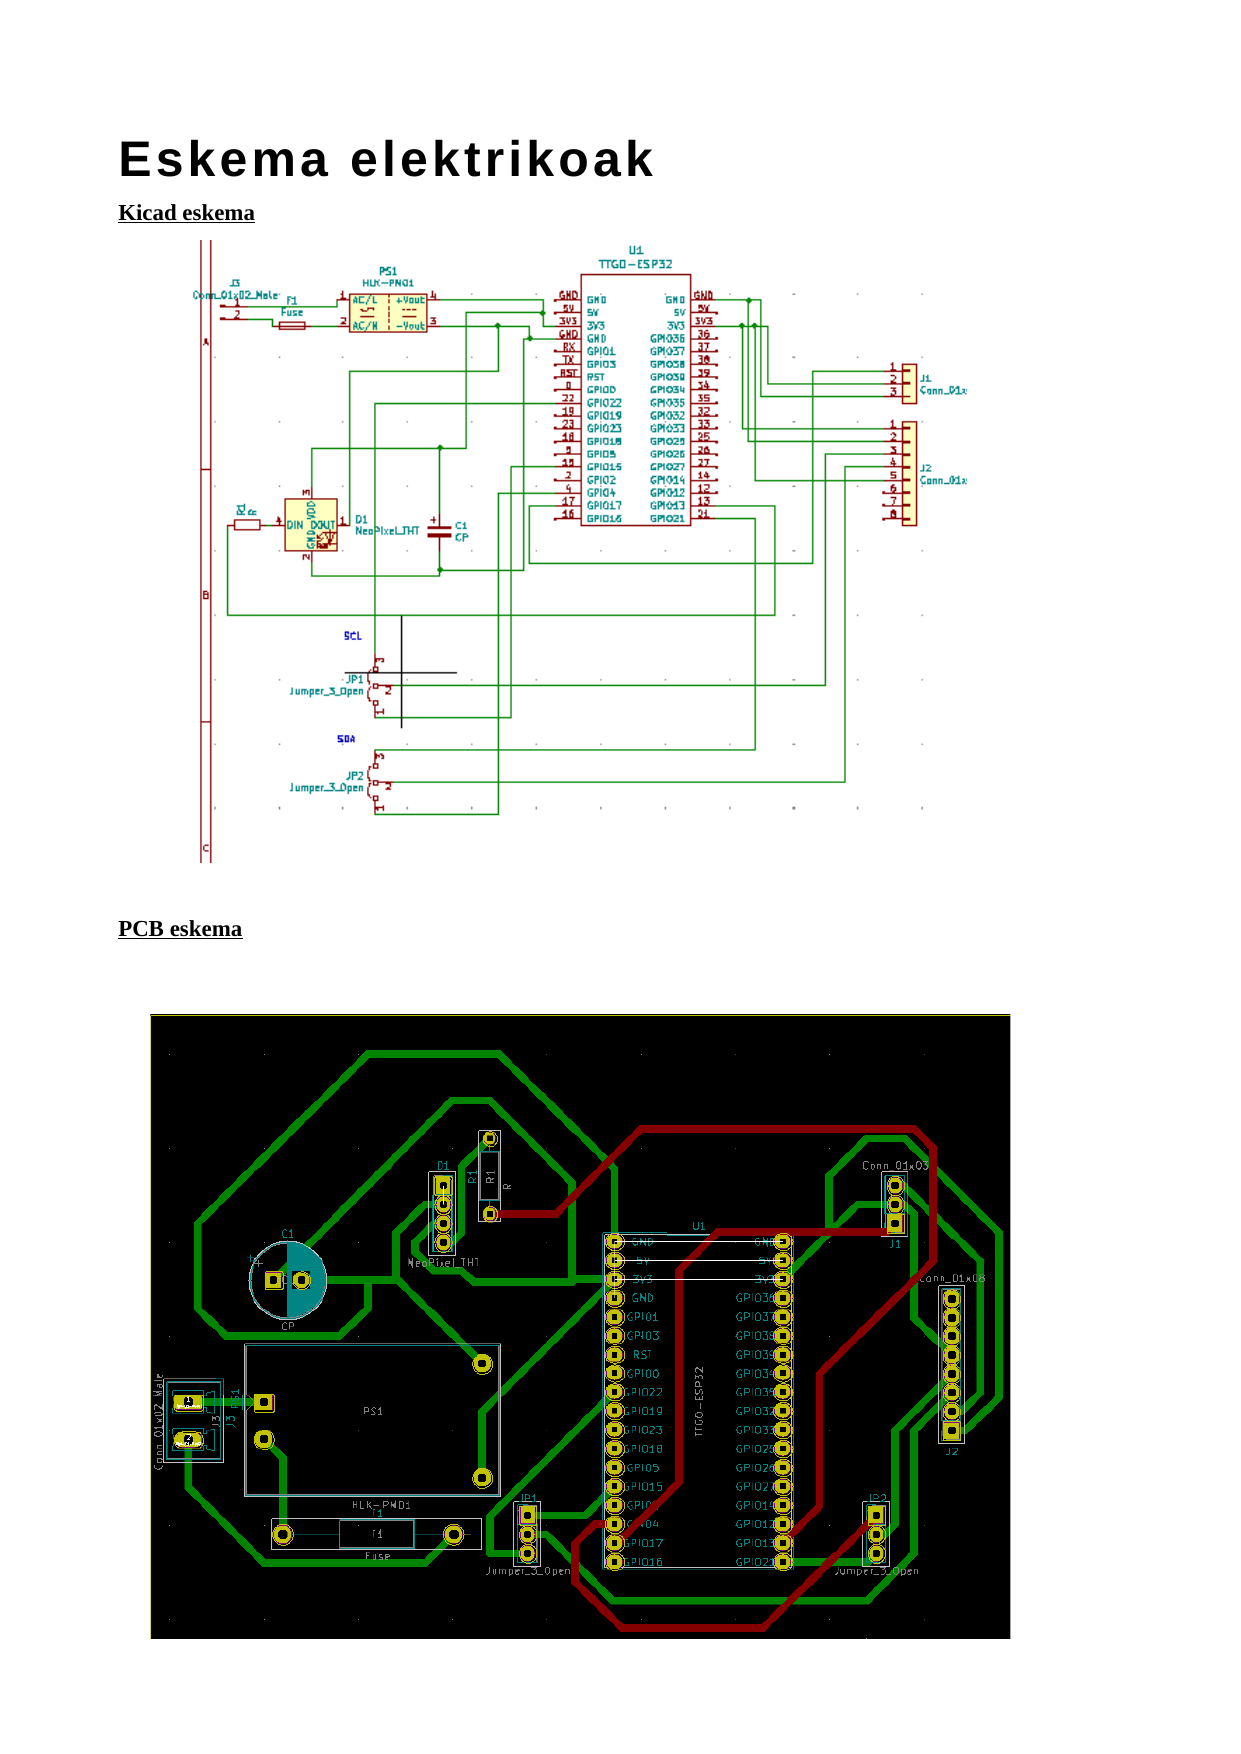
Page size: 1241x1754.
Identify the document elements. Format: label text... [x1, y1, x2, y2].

text Kicad eskema [118, 199, 1122, 226]
picture [185, 240, 968, 863]
text PCB eskema [118, 915, 1122, 941]
subtitle Eskema elektrikoak [118, 130, 1122, 187]
picture [150, 1014, 1011, 1639]
